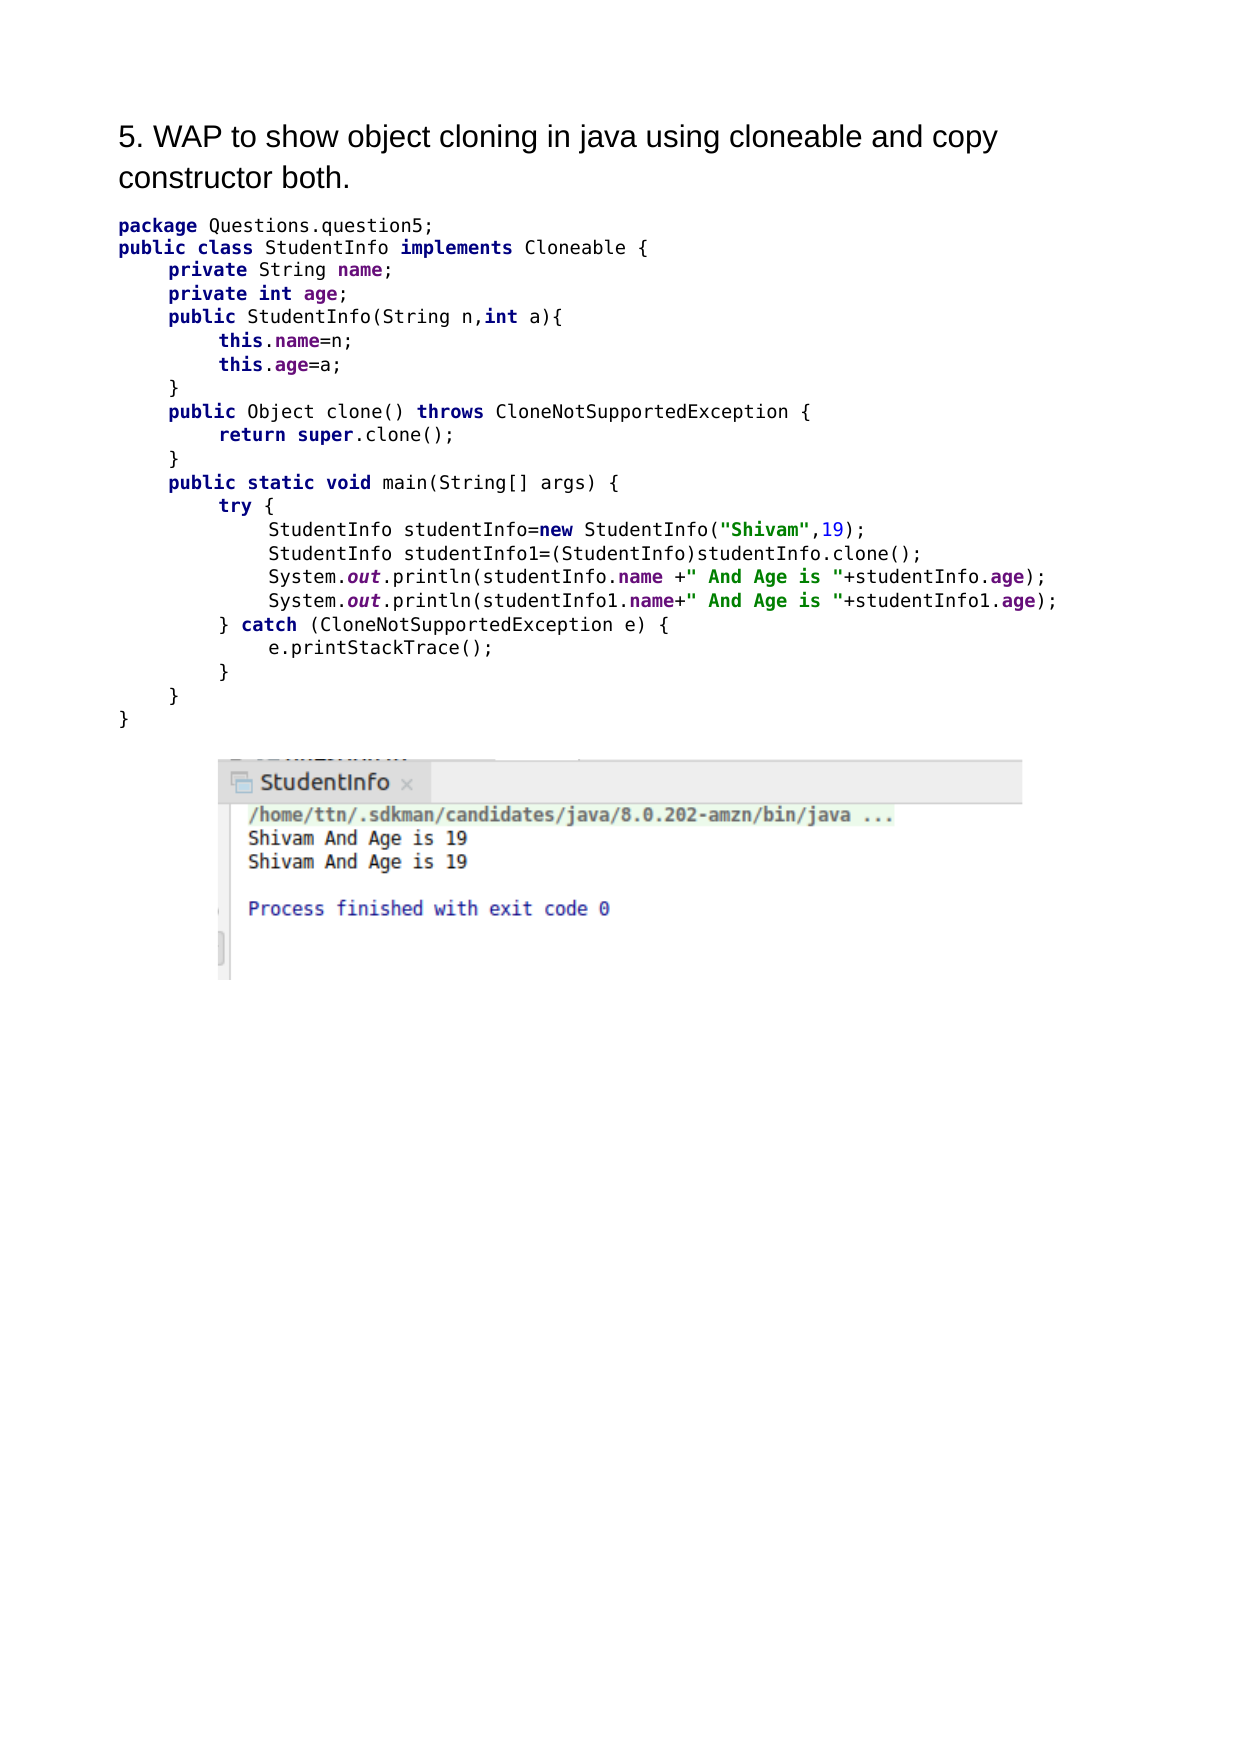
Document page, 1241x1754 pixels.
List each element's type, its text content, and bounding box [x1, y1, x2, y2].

text this.age=a; [118, 353, 1122, 377]
text } [118, 377, 1122, 401]
text try { [118, 495, 1122, 519]
text System.out.println(studentInfo1.name+" And Age is "+studentInfo1.age); [118, 590, 1122, 614]
text private String name; [118, 259, 1122, 283]
text } [118, 448, 1122, 472]
text return super.clone(); [118, 424, 1122, 448]
text public class StudentInfo implements Cloneable { [118, 237, 1122, 259]
text private int age; [118, 283, 1122, 306]
text } [118, 661, 1122, 684]
text 5. WAP to show object cloning in java using cloneable and copy constructor both. [118, 118, 1122, 195]
text public static void main(String[] args) { [118, 472, 1122, 495]
text public Object clone() throws CloneNotSupportedException { [118, 401, 1122, 424]
text e.printStackTrace(); [118, 637, 1122, 661]
text StudentInfo studentInfo1=(StudentInfo)studentInfo.clone(); [118, 543, 1122, 566]
text public StudentInfo(String n,int a){ [118, 306, 1122, 330]
text StudentInfo studentInfo=new StudentInfo("Shivam",19); [118, 519, 1122, 543]
text package Questions.question5; [118, 215, 1122, 237]
text System.out.println(studentInfo.name +" And Age is "+studentInfo.age); [118, 566, 1122, 590]
text this.name=n; [118, 330, 1122, 353]
text } [118, 708, 1122, 730]
picture [217, 759, 1023, 980]
text } [118, 684, 1122, 708]
text } catch (CloneNotSupportedException e) { [118, 614, 1122, 637]
